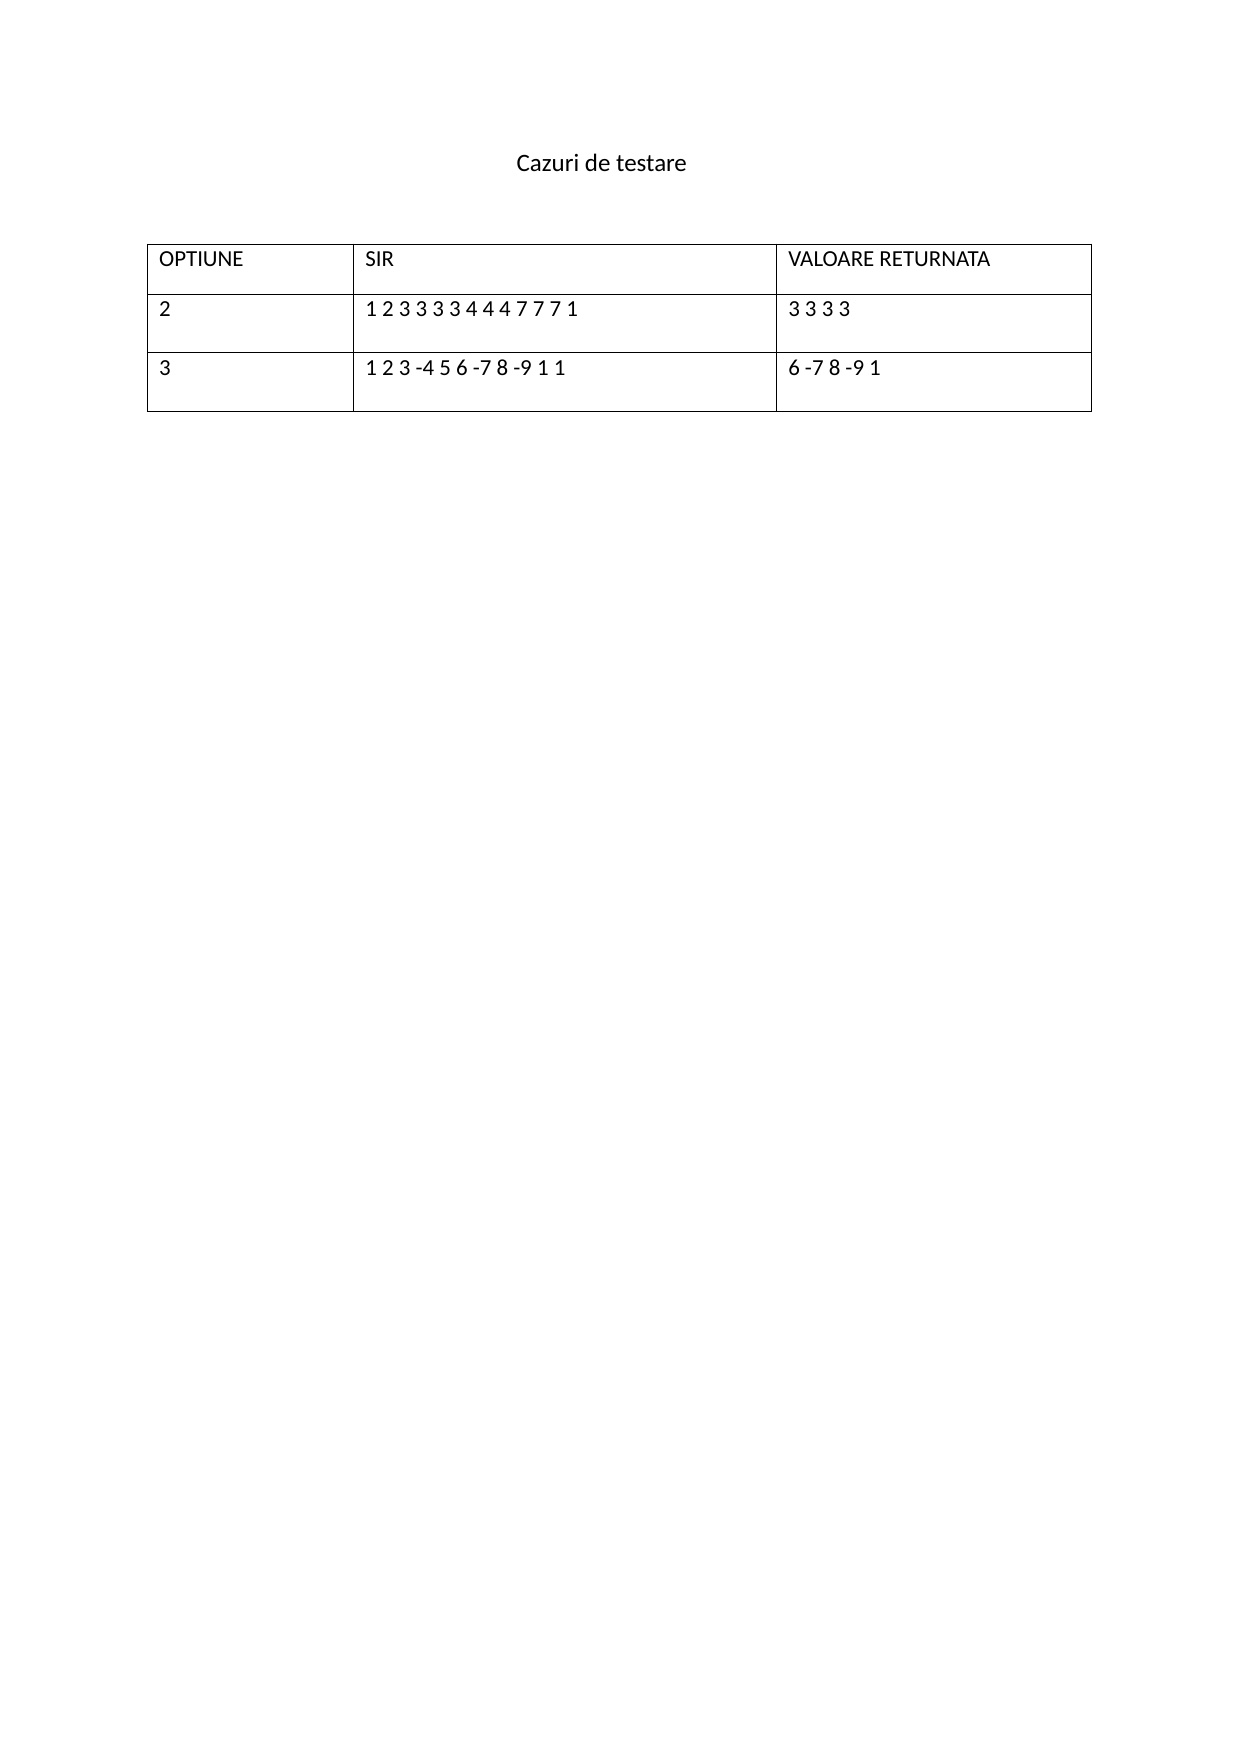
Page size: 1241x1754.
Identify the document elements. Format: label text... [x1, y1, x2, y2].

text Cazuri de testare [148, 148, 1093, 178]
table_cell 6 -7 8 -9 1 [777, 353, 1091, 411]
table_cell 1 2 3 -4 5 6 -7 8 -9 1 1 [354, 353, 776, 411]
table_cell 3 [148, 353, 353, 411]
table_cell 1 2 3 3 3 3 4 4 4 7 7 7 1 [354, 295, 776, 352]
table_cell 2 [148, 295, 353, 352]
table_header OPTIUNE [148, 245, 353, 293]
table_header SIR [354, 245, 776, 293]
table_cell 3 3 3 3 [777, 295, 1091, 352]
table_header VALOARE RETURNATA [777, 245, 1091, 293]
